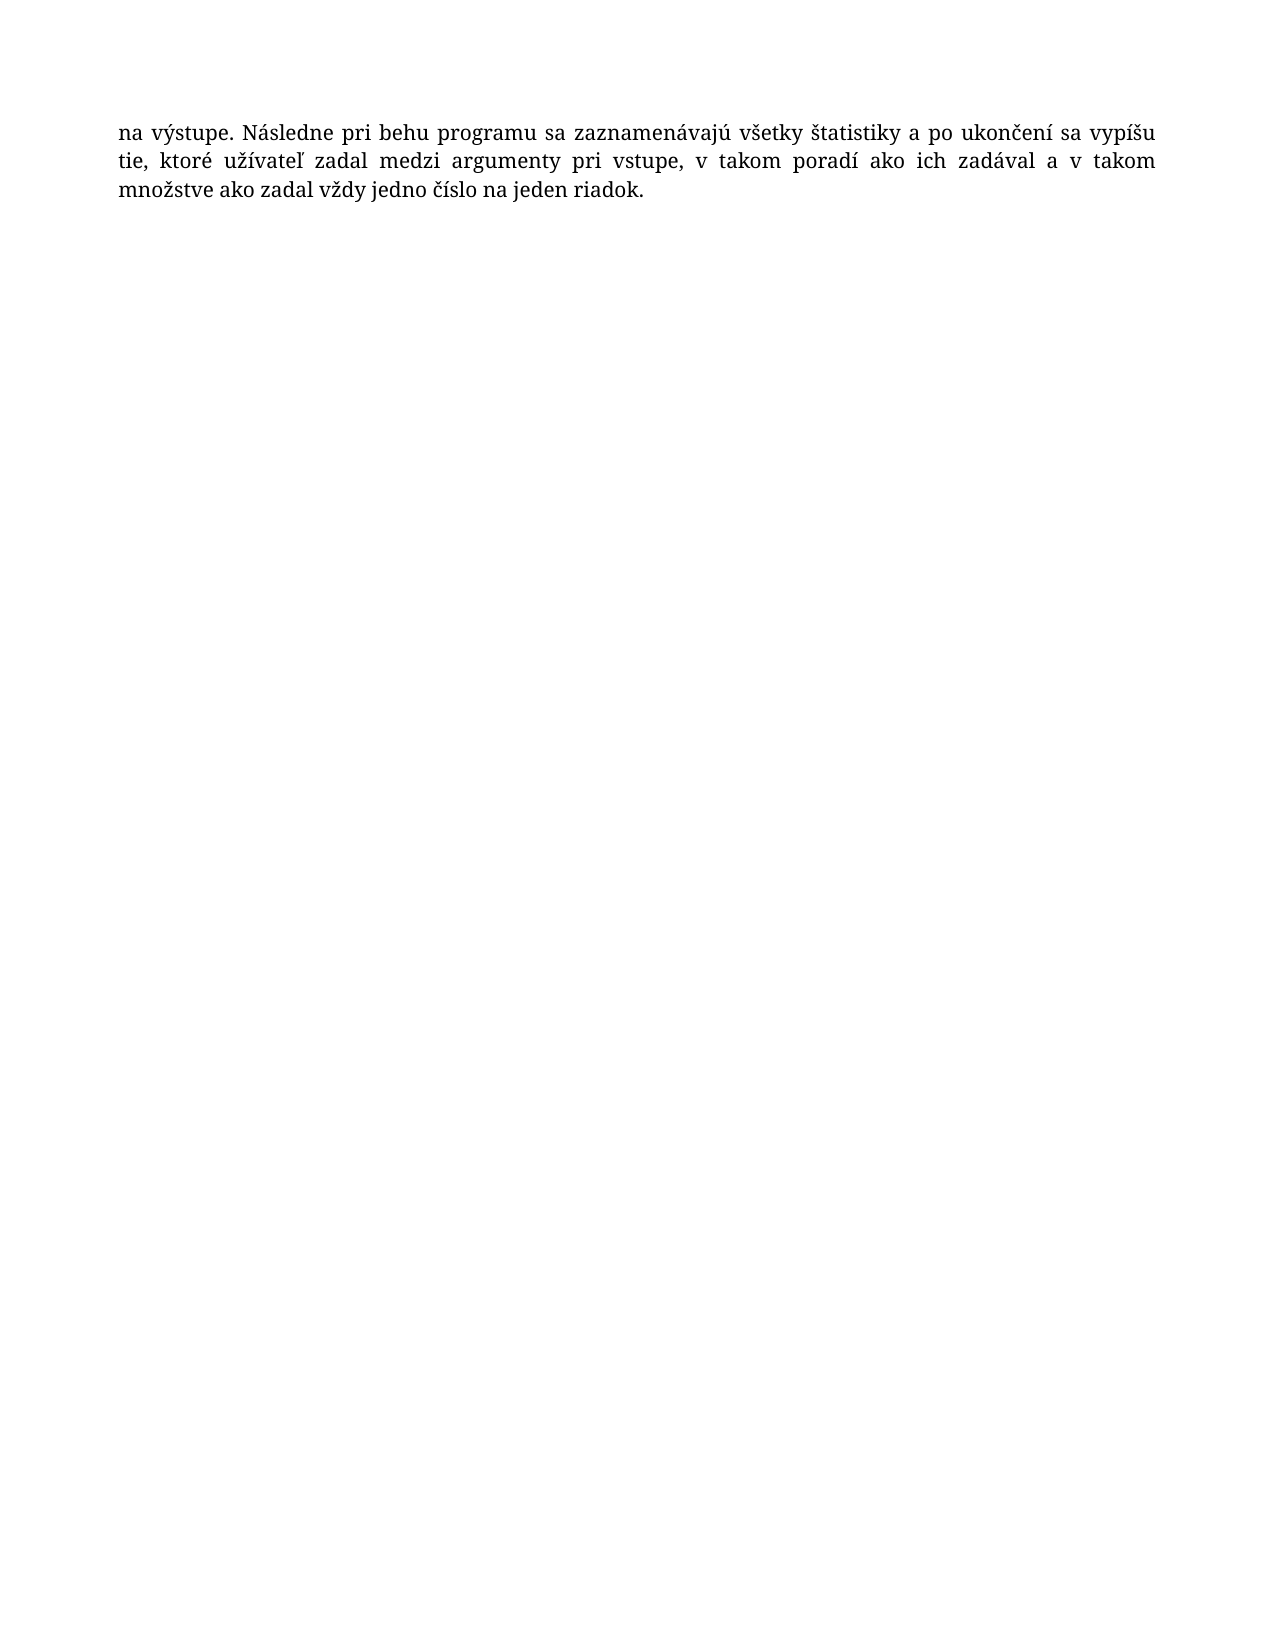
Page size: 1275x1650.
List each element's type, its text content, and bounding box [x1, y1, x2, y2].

text na výstupe. Následne pri behu programu sa zaznamenávajú všetky štatistiky a po ukončení sa vypíšu tie, ktoré užívateľ zadal medzi argumenty pri vstupe, v takom poradí ako ich zadával a v takom množstve ako zadal vždy jedno číslo na jeden riadok. [118, 118, 1157, 203]
